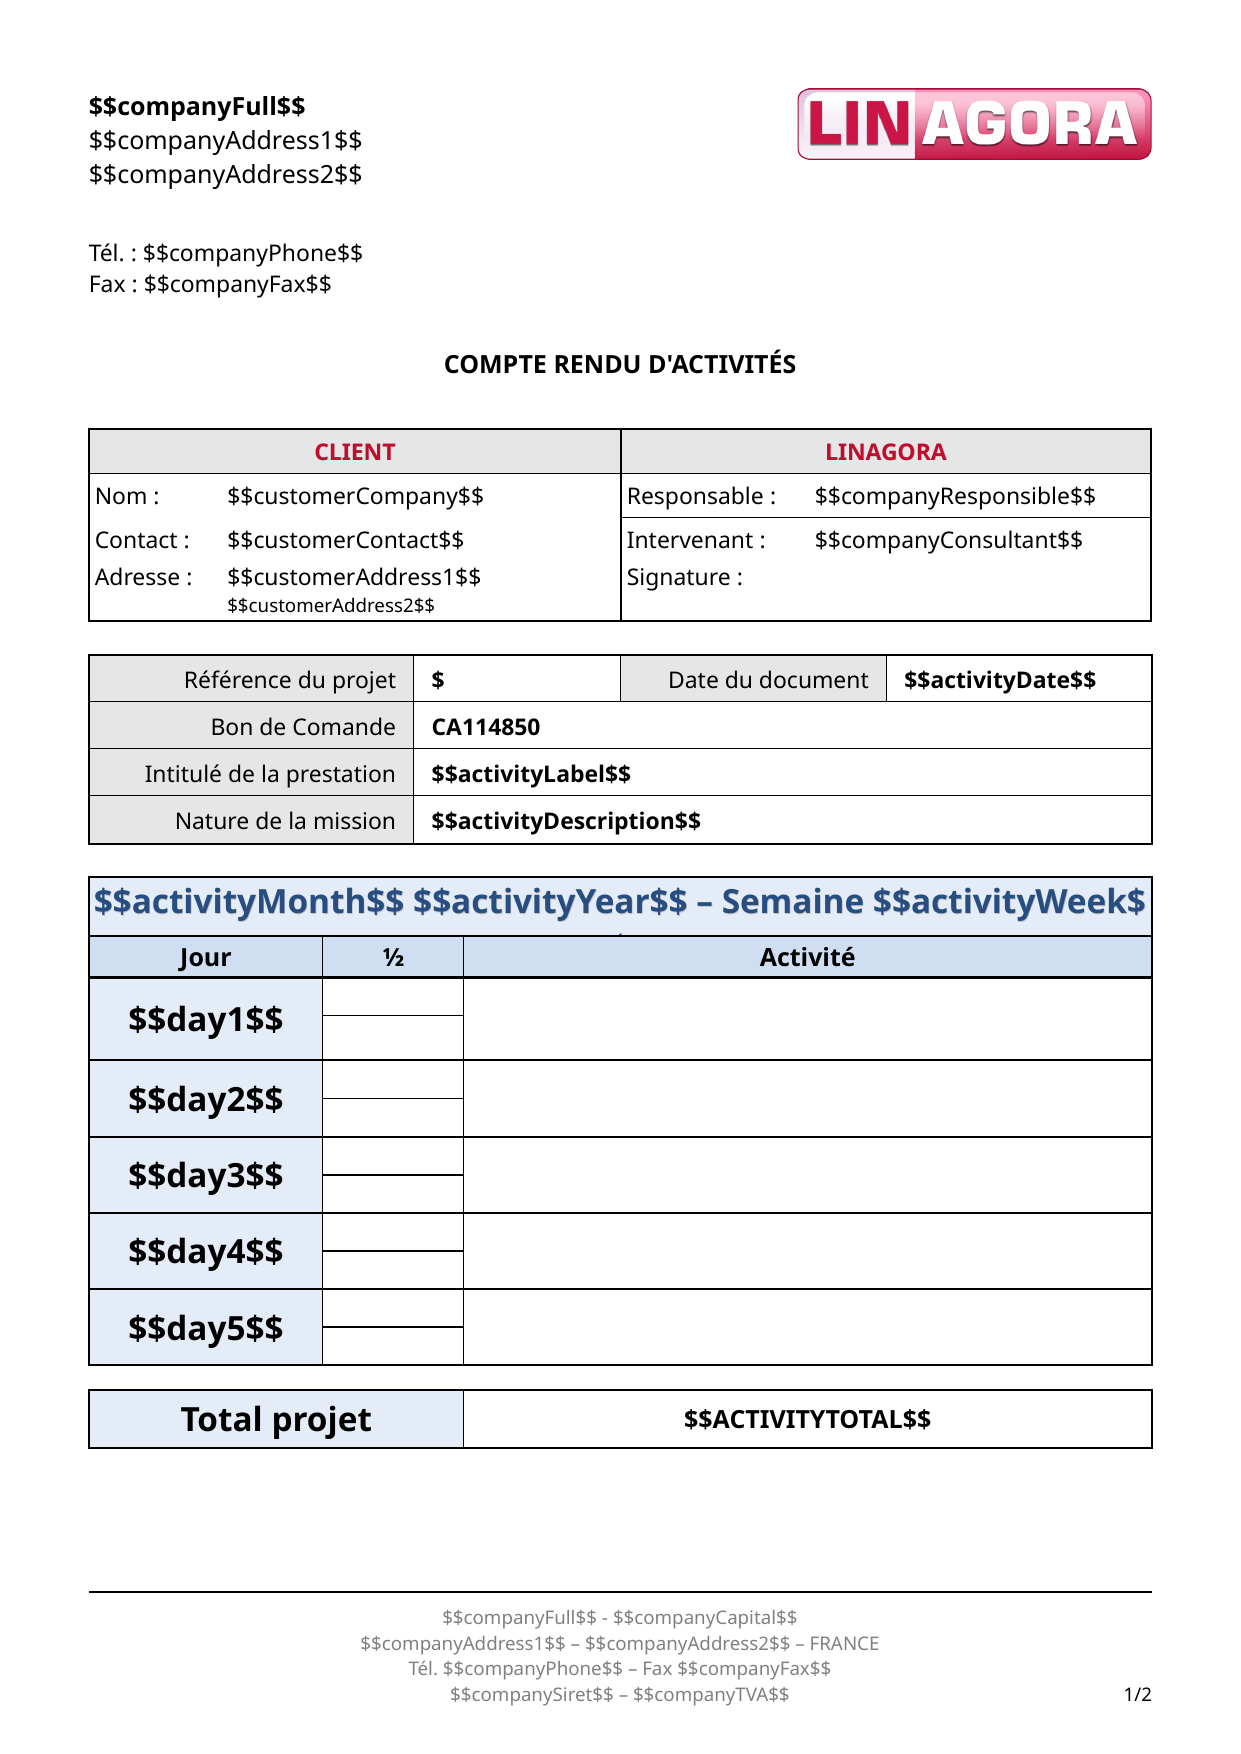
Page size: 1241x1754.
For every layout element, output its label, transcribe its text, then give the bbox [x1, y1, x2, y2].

table_cell Intitulé de la prestation [90, 749, 413, 795]
table_cell [464, 1138, 1151, 1212]
table_header Jour [90, 937, 322, 976]
table_cell $$day1$$ [90, 979, 322, 1059]
table_cell Signature : [622, 555, 809, 620]
table_cell $$customerCompany$$ [221, 474, 620, 517]
table_header Date du document [621, 656, 886, 701]
table_cell Intervenant : [622, 518, 809, 555]
table_cell Responsable : [622, 474, 809, 517]
table_cell [323, 1099, 463, 1136]
table_cell $$day2$$ [90, 1061, 322, 1136]
table_cell Bon de Comande [90, 702, 413, 748]
table_cell CA114850 [414, 702, 1151, 748]
table_header $$activityProject$$ [414, 656, 620, 701]
table_cell $$companyResponsible$$ [809, 474, 1150, 517]
table_cell $$companyConsultant$$ [809, 518, 1150, 555]
table_cell [323, 1214, 463, 1250]
table_cell $$day4$$ [90, 1214, 322, 1288]
table_cell [323, 1176, 463, 1212]
table_cell Nom : [90, 474, 221, 517]
table_header $$activityTotal$$ [464, 1391, 1151, 1447]
table_cell [464, 1290, 1151, 1364]
table_cell [464, 1214, 1151, 1288]
table_cell Contact : [90, 517, 221, 555]
table_cell $$day5$$ [90, 1290, 322, 1364]
table_cell Nature de la mission [90, 796, 413, 843]
table_header ½ [323, 937, 463, 976]
table_cell [464, 1061, 1151, 1136]
table_header LINAGORA [622, 430, 1150, 473]
table_header Activité [464, 937, 1151, 976]
table_cell $$day3$$ [90, 1138, 322, 1212]
table_cell [323, 1252, 463, 1288]
picture [797, 88, 1152, 160]
table_cell $$activityLabel$$ [414, 749, 1151, 795]
table_cell [464, 979, 1151, 1059]
table_cell [323, 979, 463, 1014]
table_cell Adresse : [90, 555, 221, 620]
table_cell [323, 1061, 463, 1097]
table_header $$activityDate$$ [887, 656, 1151, 701]
table_cell $$customerAddress1$$ $$customerAddress2$$ [221, 555, 620, 620]
table_header Total projet [90, 1391, 463, 1447]
table_header CLIENT [90, 430, 620, 473]
table_cell $$activityDescription$$ [414, 796, 1151, 843]
table_header $$activityMonth$$ $$activityYear$$ – Semaine $$activityWeek$$ [90, 878, 1151, 935]
table_cell [809, 555, 1150, 620]
table_cell [323, 1016, 463, 1059]
table_cell [323, 1138, 463, 1174]
table_cell [323, 1328, 463, 1364]
table_cell [323, 1290, 463, 1326]
table_header Référence du projet [90, 656, 413, 701]
table_cell $$customerContact$$ [221, 517, 620, 555]
